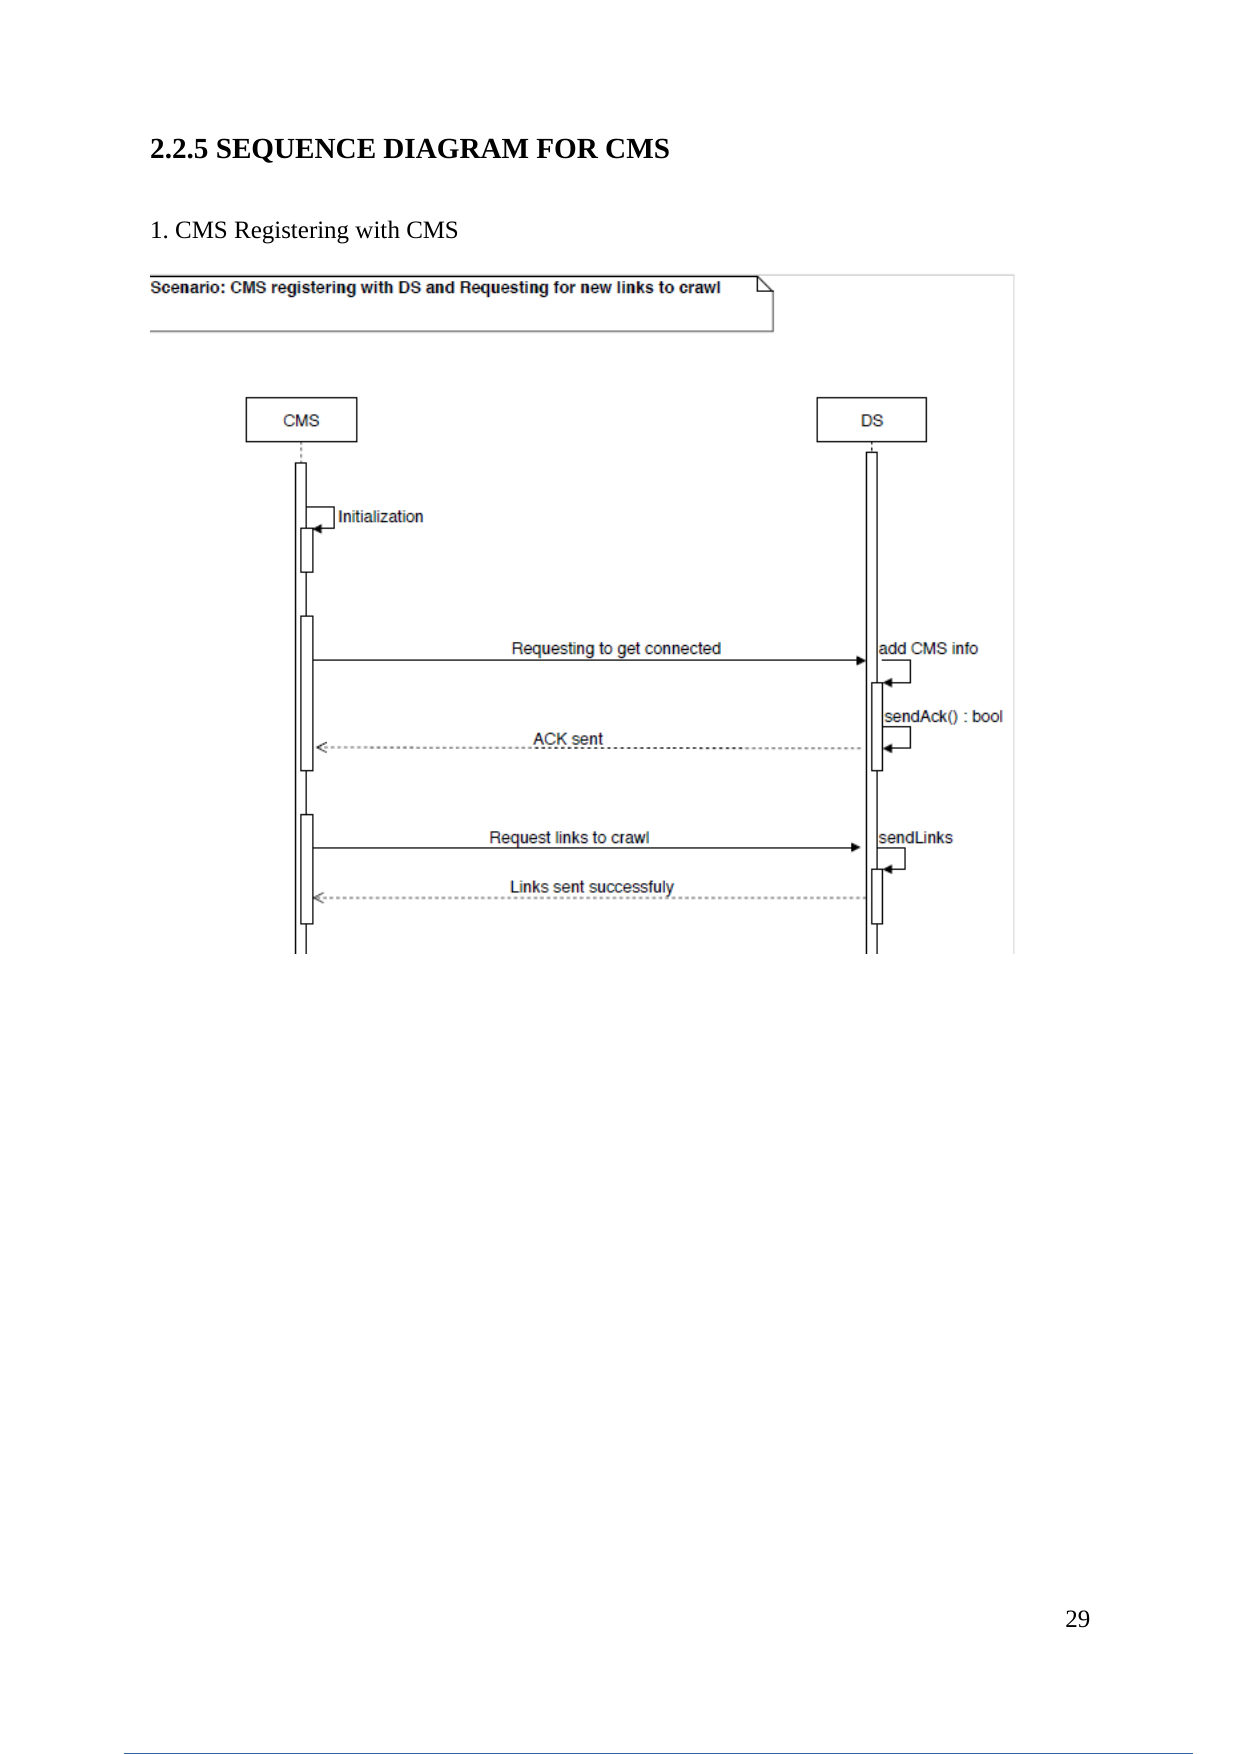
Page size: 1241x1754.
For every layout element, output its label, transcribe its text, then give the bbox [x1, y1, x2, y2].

subtitle 2.2.5 SEQUENCE DIAGRAM FOR CMS [150, 131, 1090, 164]
text 1. CMS Registering with CMS [150, 216, 1090, 244]
